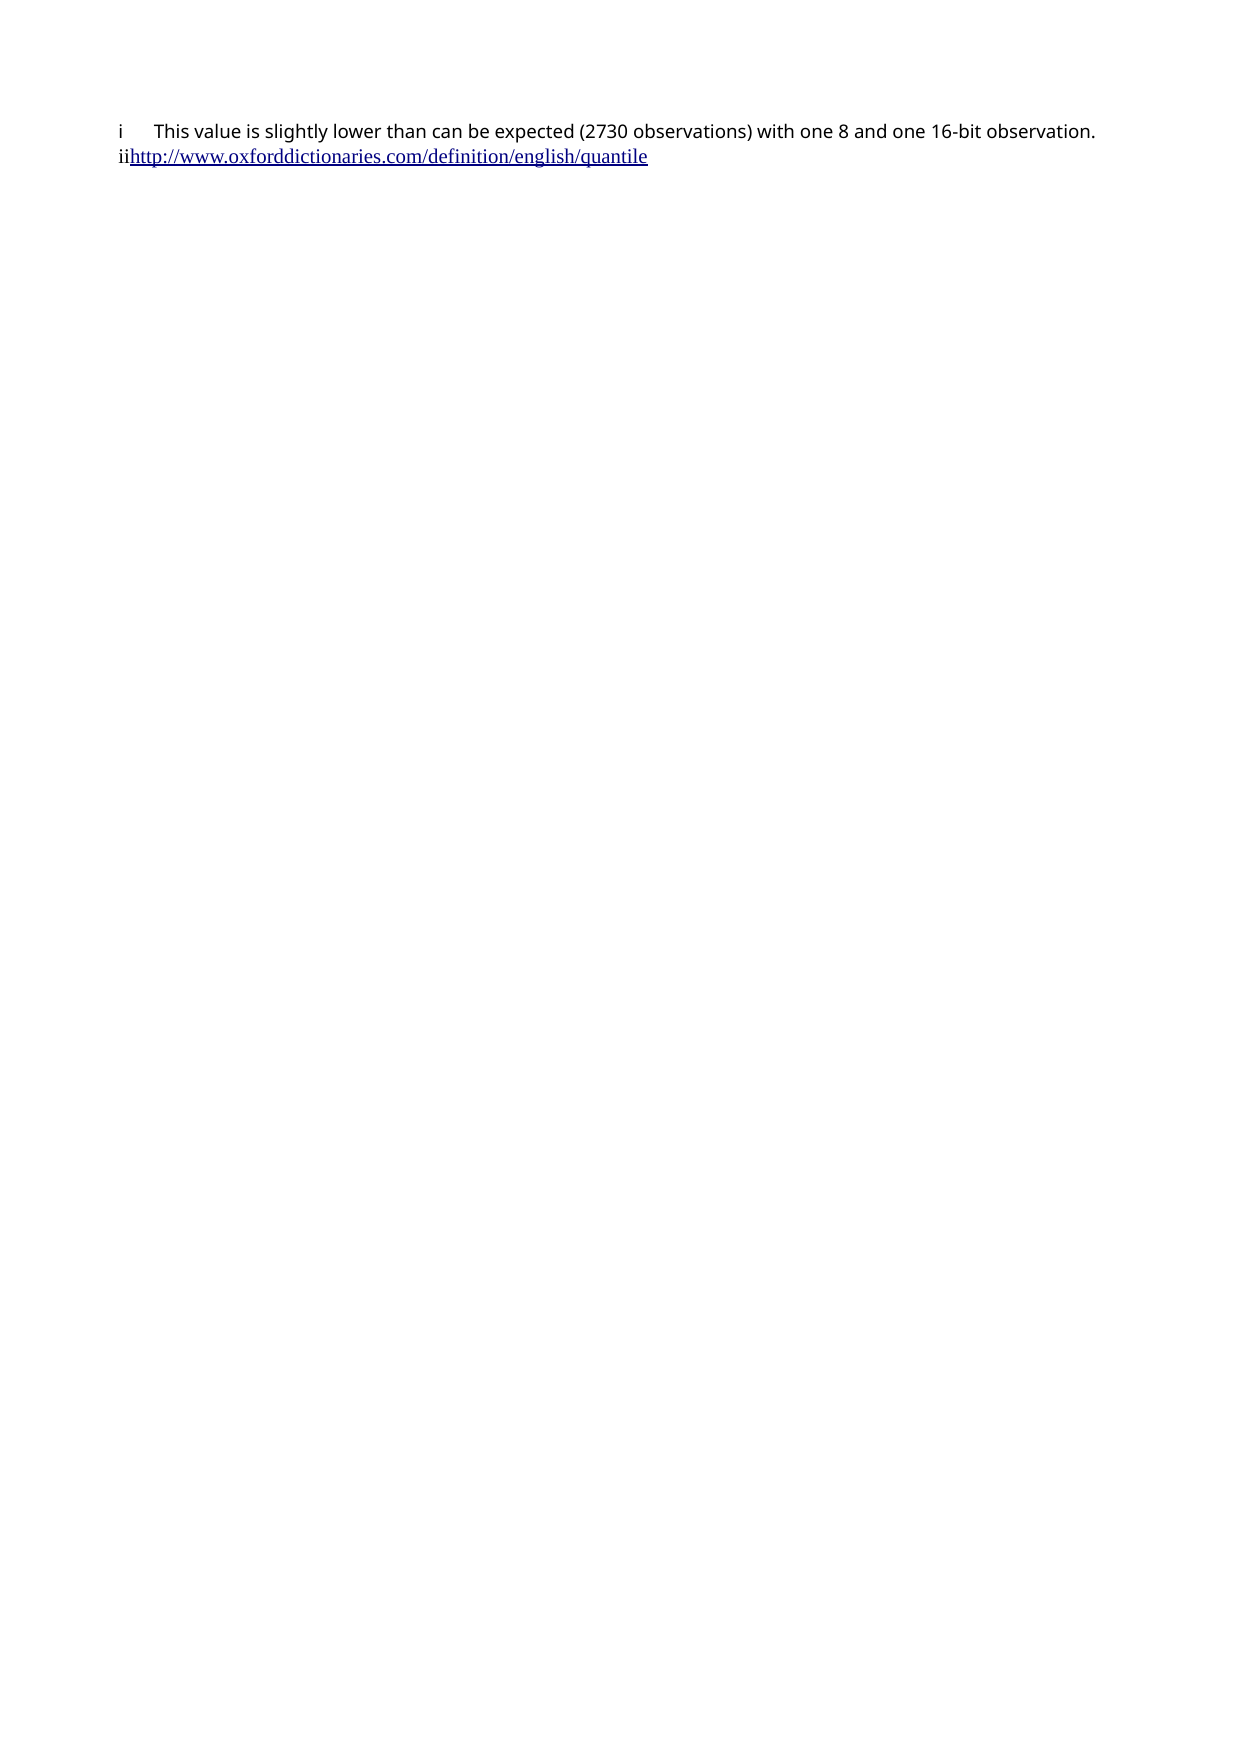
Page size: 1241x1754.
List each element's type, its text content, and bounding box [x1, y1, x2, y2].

text http://www.oxforddictionaries.com/definition/english/quantile [118, 144, 1122, 168]
